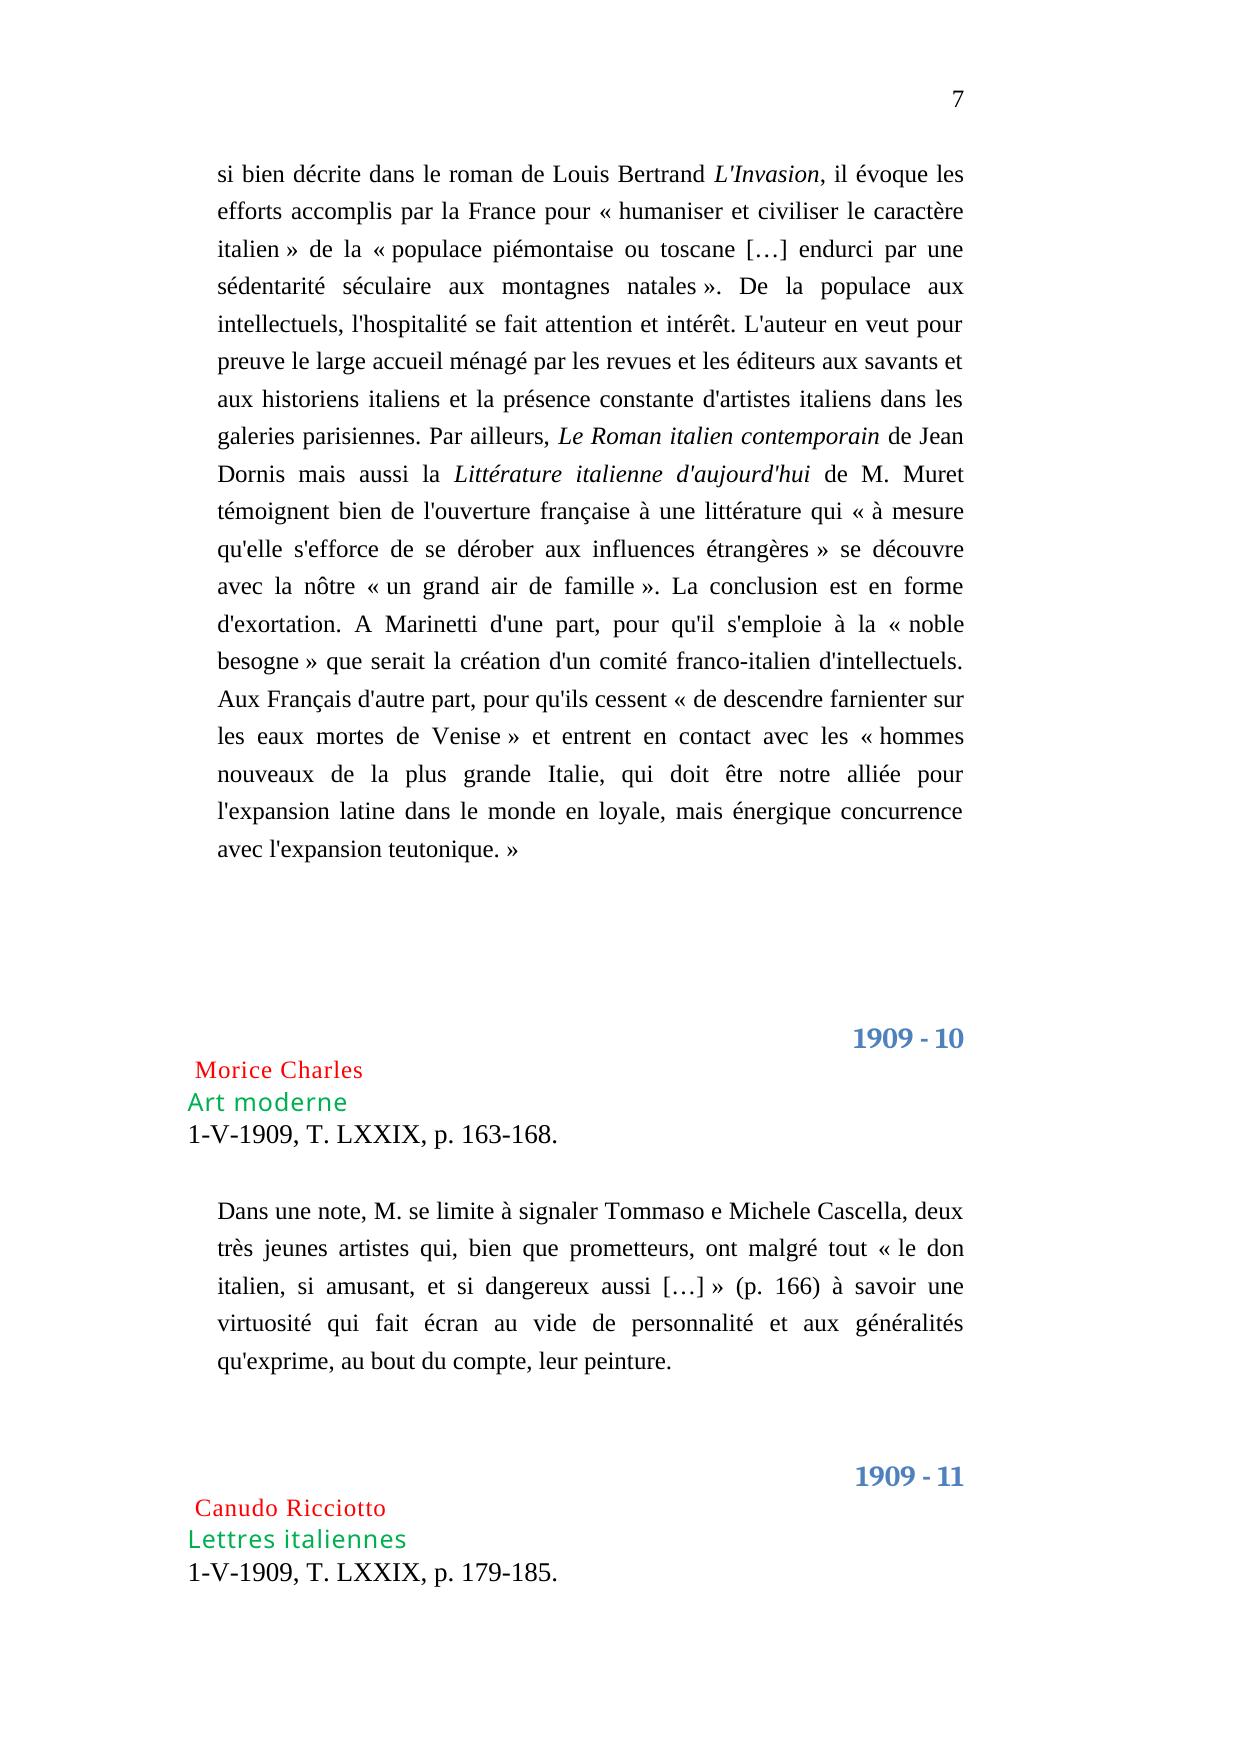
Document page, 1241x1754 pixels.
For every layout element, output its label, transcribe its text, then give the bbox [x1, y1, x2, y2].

text Art moderne [187, 1084, 1053, 1118]
subtitle 1909 - 10 [217, 1018, 964, 1056]
text si bien décrite dans le roman de Louis Bertrand L'Invasion, il évoque les efforts accomplis par la France pour « humaniser et civiliser le caractère italien » de la « populace piémontaise ou toscane […] endurci par une sédentarité séculaire aux montagnes natales ». De la populace aux intellectuels, l'hospitalité se fait attention et intérêt. L'auteur en veut pour preuve le large accueil ménagé par les revues et les éditeurs aux savants et aux historiens italiens et la présence constante d'artistes italiens dans les galeries parisiennes. Par ailleurs, Le Roman italien contemporain de Jean Dornis mais aussi la Littérature italienne d'aujourd'hui de M. Muret témoignent bien de l'ouverture française à une littérature qui « à mesure qu'elle s'efforce de se dérober aux influences étrangères » se découvre avec la nôtre « un grand air de famille ». La conclusion est en forme d'exortation. A Marinetti d'une part, pour qu'il s'emploie à la « noble besogne » que serait la création d'un comité franco-italien d'intellectuels. Aux Français d'autre part, pour qu'ils cessent « de descendre farnienter sur les eaux mortes de Venise » et entrent en contact avec les « hommes nouveaux de la plus grande Italie, qui doit être notre alliée pour l'expansion latine dans le monde en loyale, mais énergique concurrence avec l'expansion teutonique. » [217, 150, 964, 862]
subtitle 1909 - 11 [217, 1456, 964, 1493]
text Canudo Ricciotto [187, 1493, 1053, 1522]
text 1-V-1909, T. LXXIX, p. 179-185. [187, 1556, 1131, 1587]
text 1-V-1909, T. LXXIX, p. 163-168. [187, 1118, 1131, 1149]
text Morice Charles [187, 1056, 1053, 1084]
text Dans une note, M. se limite à signaler Tommaso e Michele Cascella, deux très jeunes artistes qui, bien que prometteurs, ont malgré tout « le don italien, si amusant, et si dangereux aussi […] » (p. 166) à savoir une virtuosité qui fait écran au vide de personnalité et aux généralités qu'exprime, au bout du compte, leur peinture. [217, 1187, 964, 1374]
text Lettres italiennes [187, 1522, 1053, 1556]
